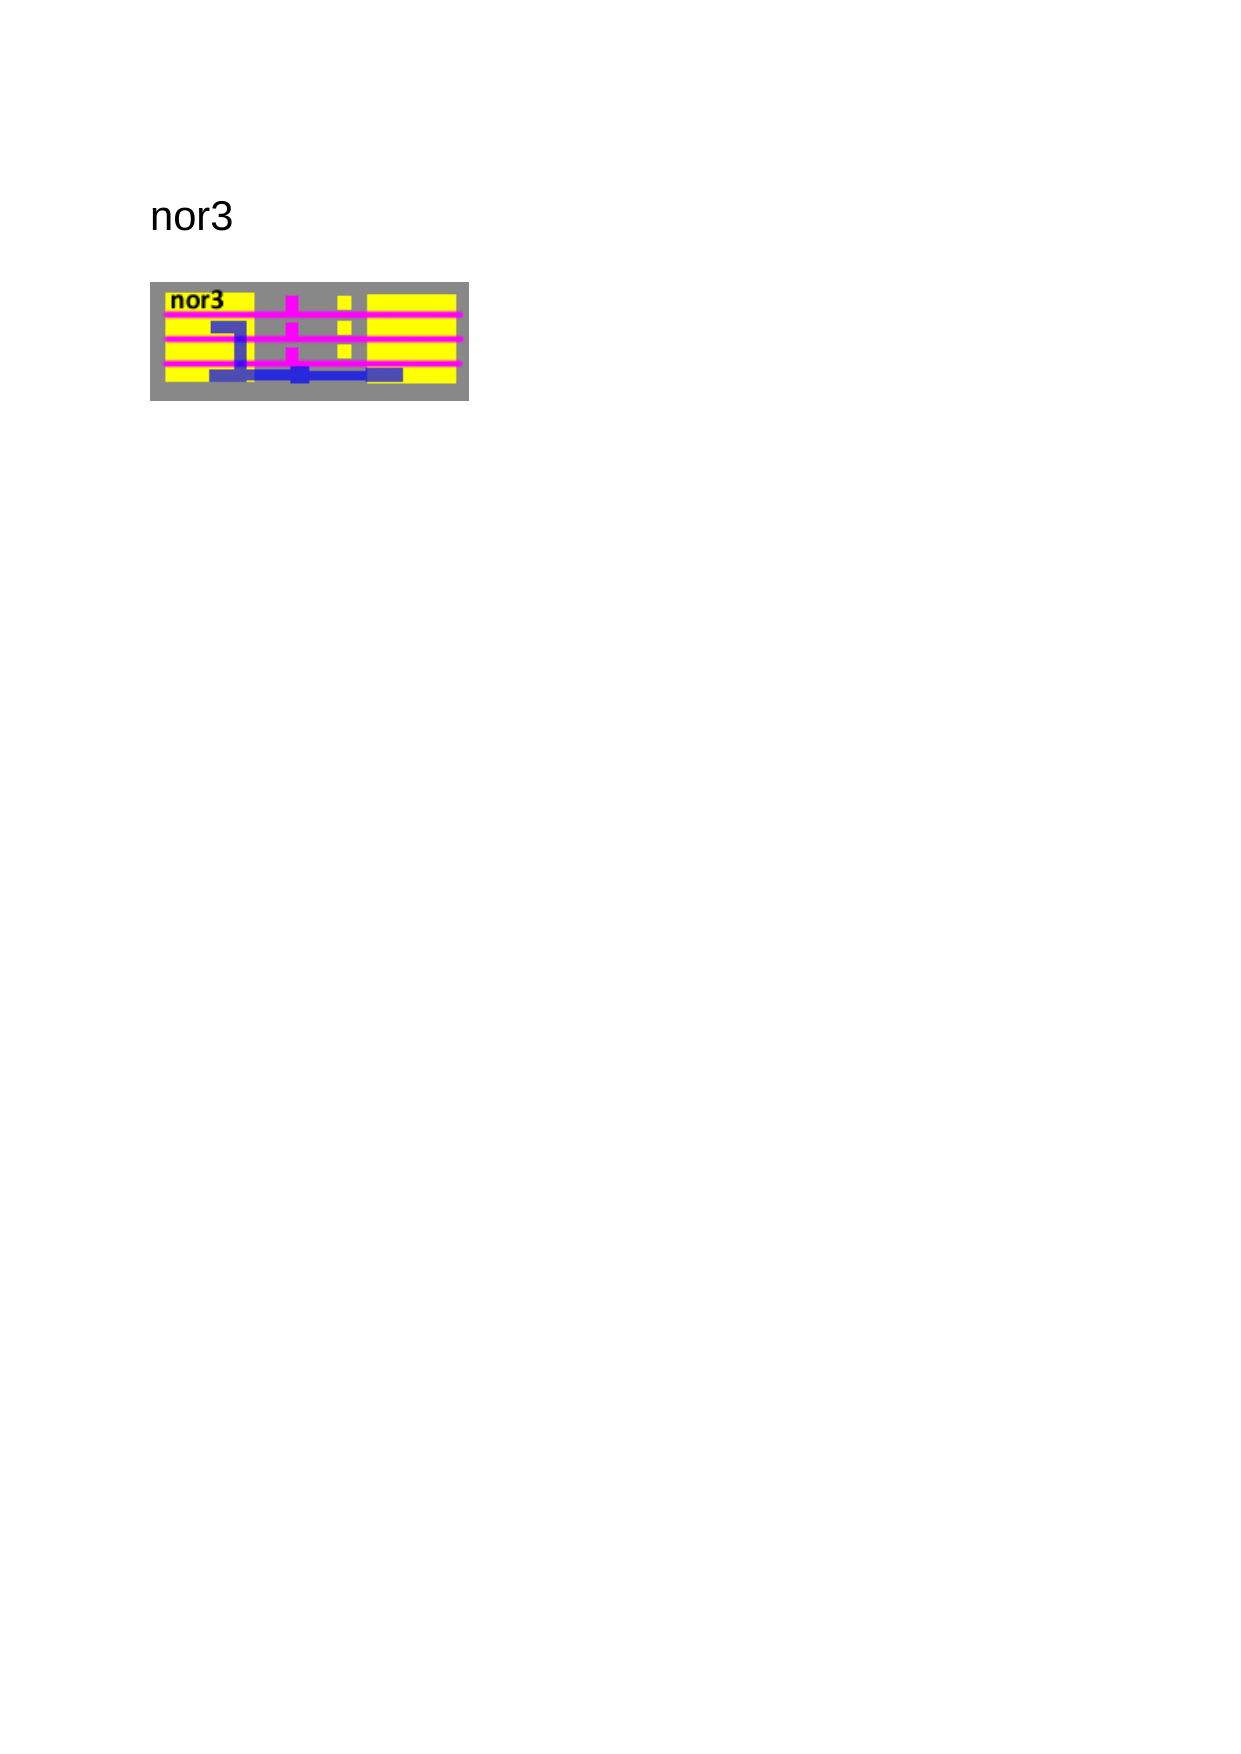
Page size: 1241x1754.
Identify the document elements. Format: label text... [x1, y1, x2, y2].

subtitle nor3 [150, 192, 1090, 239]
picture [150, 282, 469, 401]
